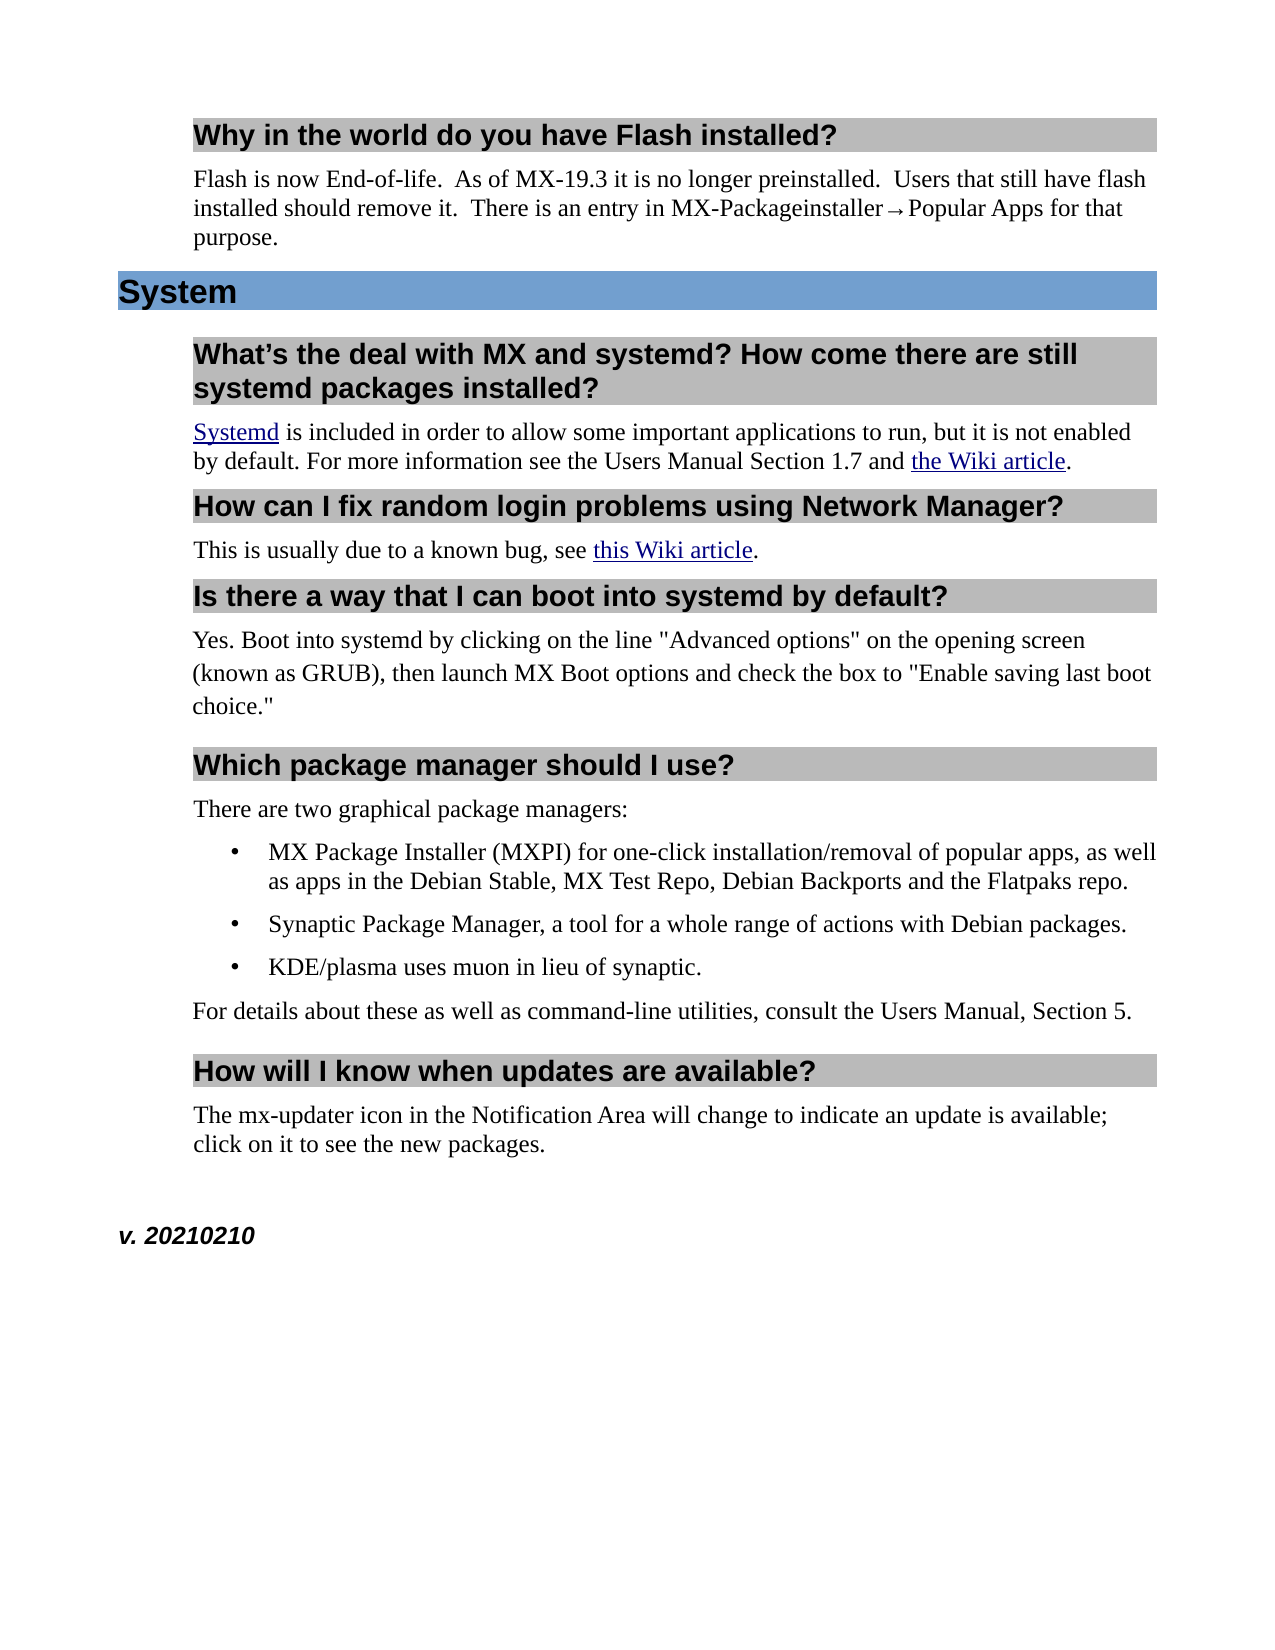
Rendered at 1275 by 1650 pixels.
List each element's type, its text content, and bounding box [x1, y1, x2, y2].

text There are two graphical package managers: [193, 794, 1157, 822]
text The mx-updater icon in the Notification Area will change to indicate an update is available; click on it to see the new packages. [193, 1100, 1157, 1157]
subtitle Is there a way that I can boot into systemd by default? [193, 579, 1157, 613]
subtitle System [118, 271, 1157, 310]
text For details about these as well as command-line utilities, consult the Users Manual, Section 5. [118, 996, 1157, 1024]
subtitle Why in the world do you have Flash installed? [193, 118, 1157, 152]
subtitle Which package manager should I use? [193, 747, 1157, 781]
subtitle How will I know when updates are available? [193, 1054, 1157, 1087]
text Systemd is included in order to allow some important applications to run, but it is not enabled by default. For more information see the Users Manual Section 1.7 and the Wiki article. [193, 417, 1157, 475]
list Synaptic Package Manager, a tool for a whole range of actions with Debian packages. [231, 909, 1157, 938]
text Yes. Boot into systemd by clicking on the line "Advanced options" on the opening screen (known as GRUB), then launch MX Boot options and check the box to "Enable saving last boot choice." [192, 625, 1157, 720]
text This is usually due to a known bug, see this Wiki article. [193, 536, 1157, 564]
list MX Package Installer (MXPI) for one-click installation/removal of popular apps, as well as apps in the Debian Stable, MX Test Repo, Debian Backports and the Flatpaks repo. [231, 837, 1157, 894]
text Flash is now End-of-life. As of MX-19.3 it is no longer preinstalled. Users that still have flash installed should remove it. There is an entry in MX-Packageinstaller→Popular Apps for that purpose. [193, 164, 1157, 251]
subtitle v. 20210210 [118, 1221, 1157, 1250]
subtitle How can I fix random login problems using Network Manager? [193, 489, 1157, 523]
subtitle What’s the deal with MX and systemd? How come there are still systemd packages installed? [193, 337, 1157, 405]
list KDE/plasma uses muon in lieu of synaptic. [231, 952, 1157, 981]
